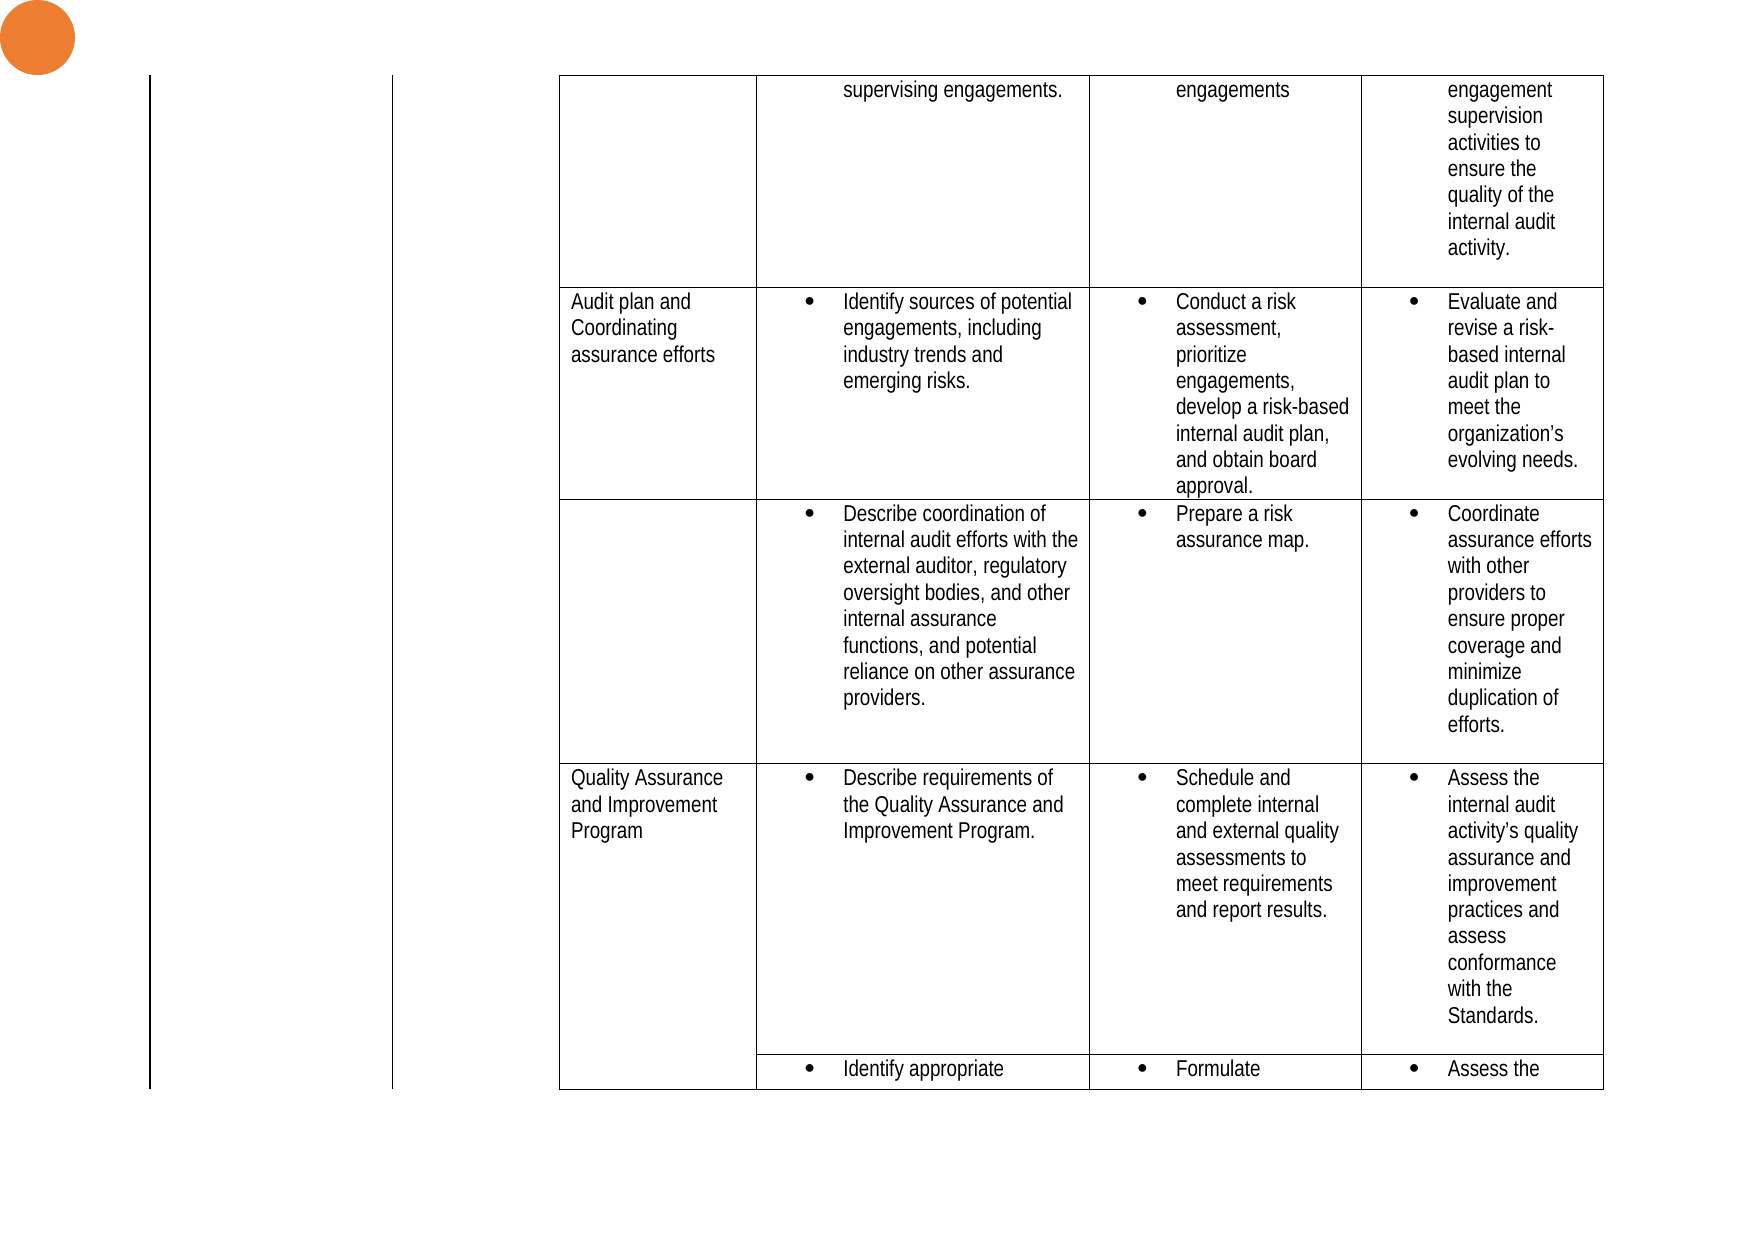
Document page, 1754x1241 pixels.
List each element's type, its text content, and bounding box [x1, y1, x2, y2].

table_cell Describe requirements of the Quality Assurance and Improvement Program. [757, 764, 1089, 1054]
table_cell [560, 500, 756, 763]
table_cell Schedule and complete internal and external quality assessments to meet requirements and report results. [1090, 764, 1361, 1054]
table_cell Formulate appropriate disclosures of conformance vs. non-conformance with the Standards. [1090, 1055, 1361, 1089]
table_cell Prepare a risk assurance map. [1090, 500, 1361, 763]
table_cell Audit plan and Coordinating assurance efforts [560, 288, 756, 499]
table_cell [393, 75, 559, 1089]
table_cell Describe coordination of internal audit efforts with the external auditor, regulatory oversight bodies, and other internal assurance functions, and potential reliance on other assurance providers. [757, 500, 1089, 763]
table_cell Coordinate assurance efforts with other providers to ensure proper coverage and minimize duplication of efforts. [1362, 500, 1603, 763]
table_cell Quality Assurance and Improvement Program [560, 764, 756, 1089]
table_cell Assess engagement supervision activities to ensure the quality of the internal audit activity. [1362, 76, 1603, 287]
table_cell Identify appropriate [757, 1055, 1089, 1089]
table_cell Assess the internal audit activity’s quality assurance and improvement practices and assess conformance with the Standards. [1362, 764, 1603, 1054]
table_cell Evaluate and revise a risk-based internal audit plan to meet the organization’s evolving needs. [1362, 288, 1603, 499]
table_cell Assess the internal audit activity’s disclosures of conformance vs. non-conformance with the Standards. [1362, 1055, 1603, 1089]
table_cell [560, 76, 756, 287]
table_cell Identify sources of potential engagements, including industry trends and emerging risks. [757, 288, 1089, 499]
table_cell supervising engagements. [757, 76, 1089, 287]
table_cell Supervise engagements [1090, 76, 1361, 287]
table_cell Conduct a risk assessment, prioritize engagements, develop a risk-based internal audit plan, and obtain board approval. [1090, 288, 1361, 499]
table_cell [151, 75, 392, 1089]
